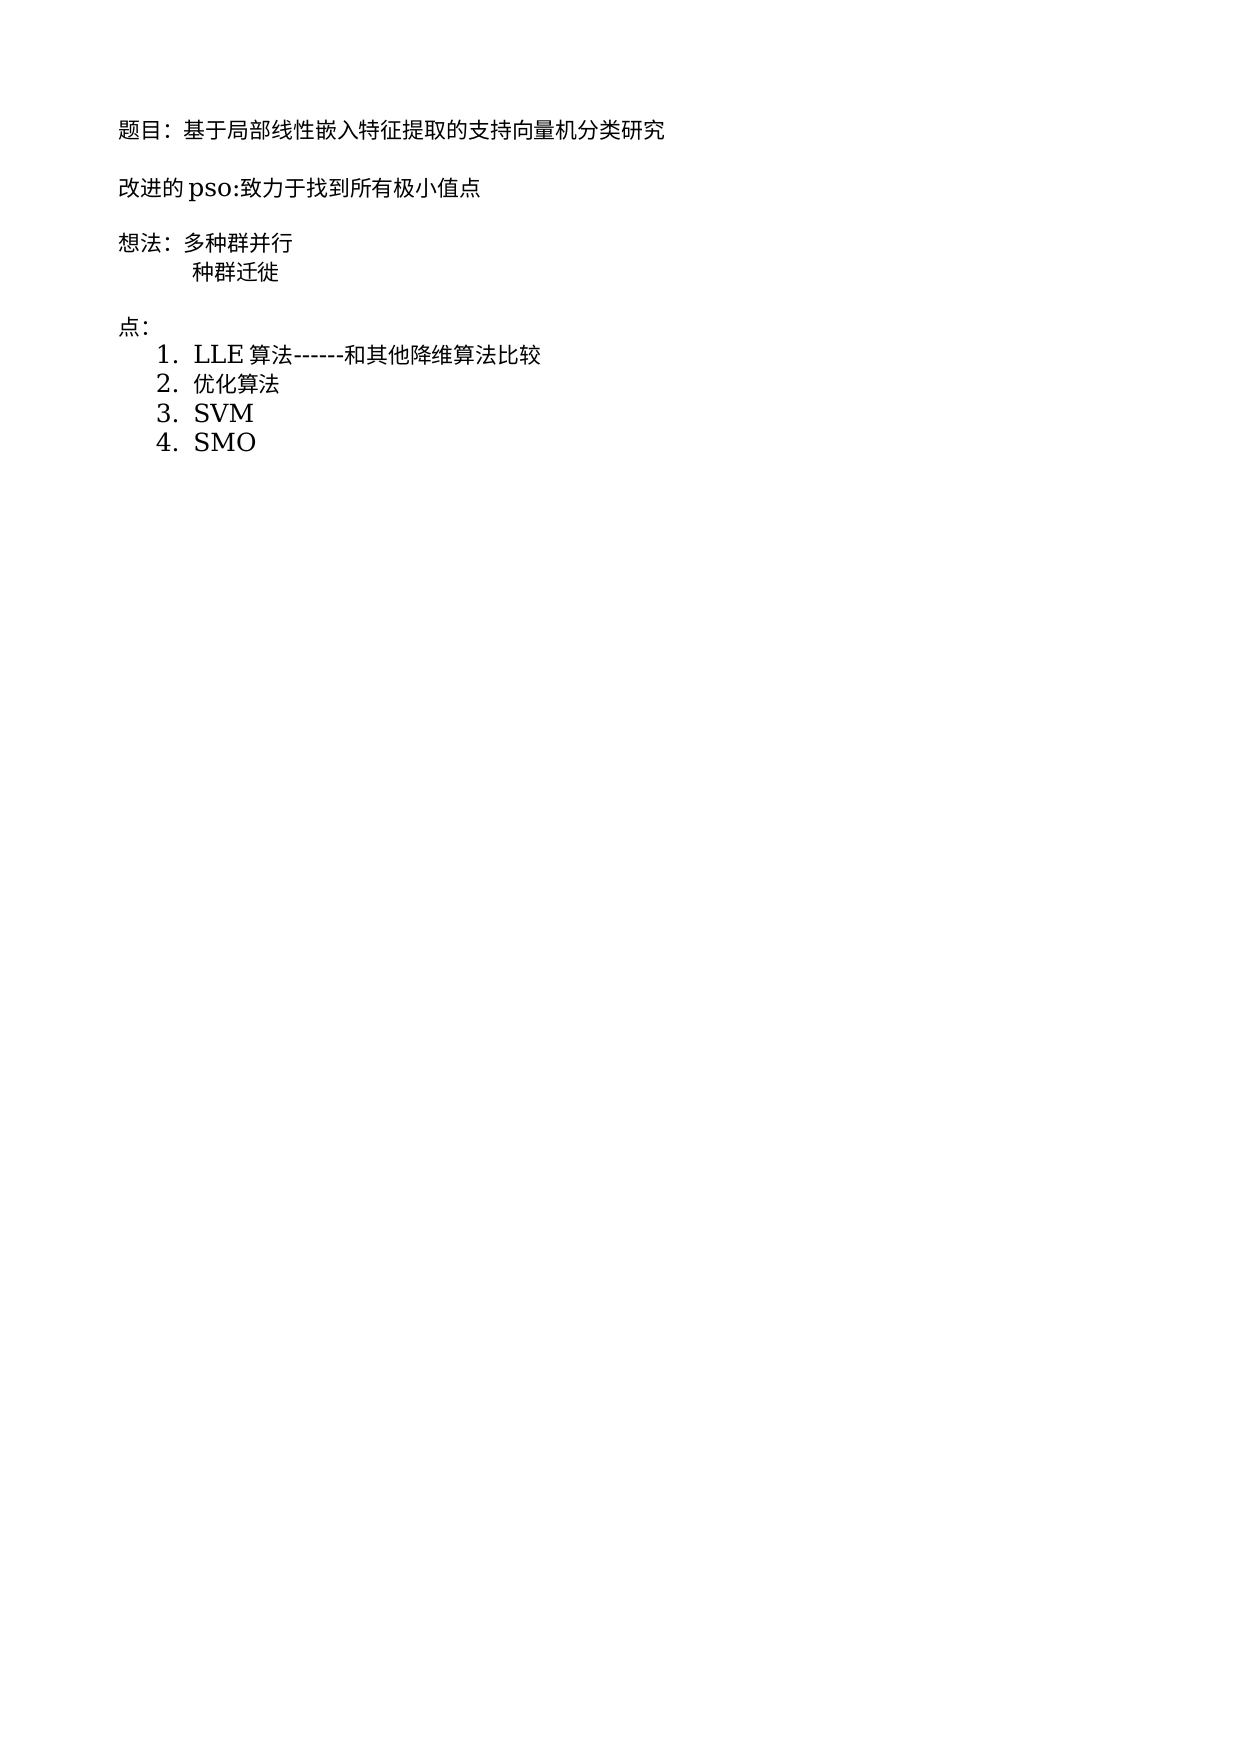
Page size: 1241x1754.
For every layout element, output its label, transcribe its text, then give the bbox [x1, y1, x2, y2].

text 点： [118, 315, 1122, 341]
list LLE算法------和其他降维算法比较 [156, 341, 1122, 370]
text 种群迁徙 [118, 257, 1122, 286]
text 改进的pso:致力于找到所有极小值点 [118, 173, 1122, 202]
list SMO [156, 428, 1122, 457]
text 想法：多种群并行 [118, 231, 1122, 257]
list SVM [156, 399, 1122, 428]
text 题目：基于局部线性嵌入特征提取的支持向量机分类研究 [118, 118, 1122, 144]
list 优化算法 [156, 370, 1122, 399]
